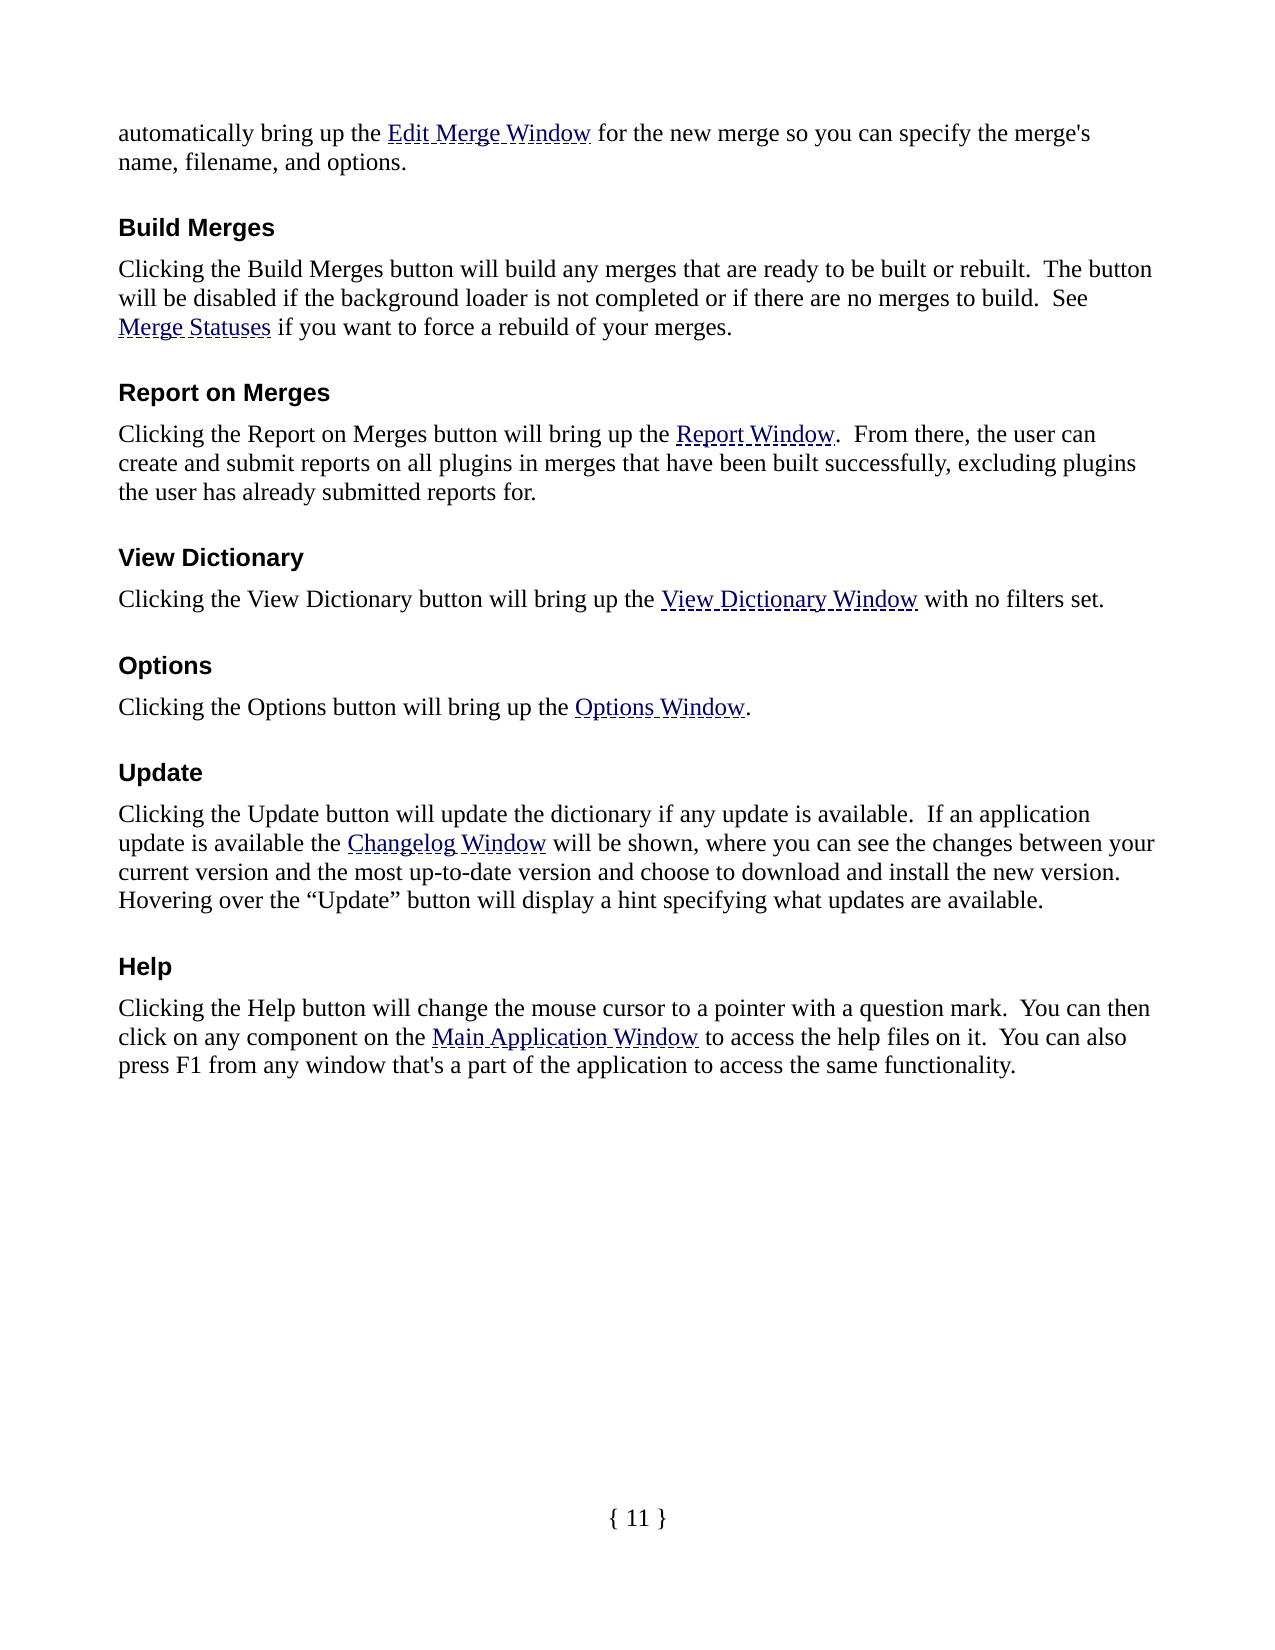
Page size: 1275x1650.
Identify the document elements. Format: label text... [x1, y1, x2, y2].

text Clicking the Build Merges button will build any merges that are ready to be built or rebuilt. The button will be disabled if the background loader is not completed or if there are no merges to build. See Merge Statuses if you want to force a rebuild of your merges. [118, 254, 1157, 341]
subtitle Options [118, 651, 1157, 679]
text Clicking the View Dictionary button will bring up the View Dictionary Window with no filters set. [118, 584, 1157, 613]
text automatically bring up the Edit Merge Window for the new merge so you can specify the merge's name, filename, and options. [118, 118, 1157, 176]
text Clicking the Options button will bring up the Options Window. [118, 692, 1157, 721]
text Clicking the Update button will update the dictionary if any update is available. If an application update is available the Changelog Window will be shown, where you can see the changes between your current version and the most up-to-date version and choose to download and install the new version. Hovering over the “Update” button will display a hint specifying what updates are available. [118, 799, 1157, 914]
subtitle Report on Merges [118, 378, 1157, 407]
subtitle Help [118, 952, 1157, 981]
text Clicking the Help button will change the mouse cursor to a pointer with a question mark. You can then click on any component on the Main Application Window to access the help files on it. You can also press F1 from any window that's a part of the application to access the same functionality. [118, 993, 1157, 1079]
subtitle Update [118, 758, 1157, 787]
text Clicking the Report on Merges button will bring up the Report Window. From there, the user can create and submit reports on all plugins in merges that have been built successfully, excluding plugins the user has already submitted reports for. [118, 419, 1157, 506]
subtitle View Dictionary [118, 543, 1157, 572]
subtitle Build Merges [118, 213, 1157, 242]
